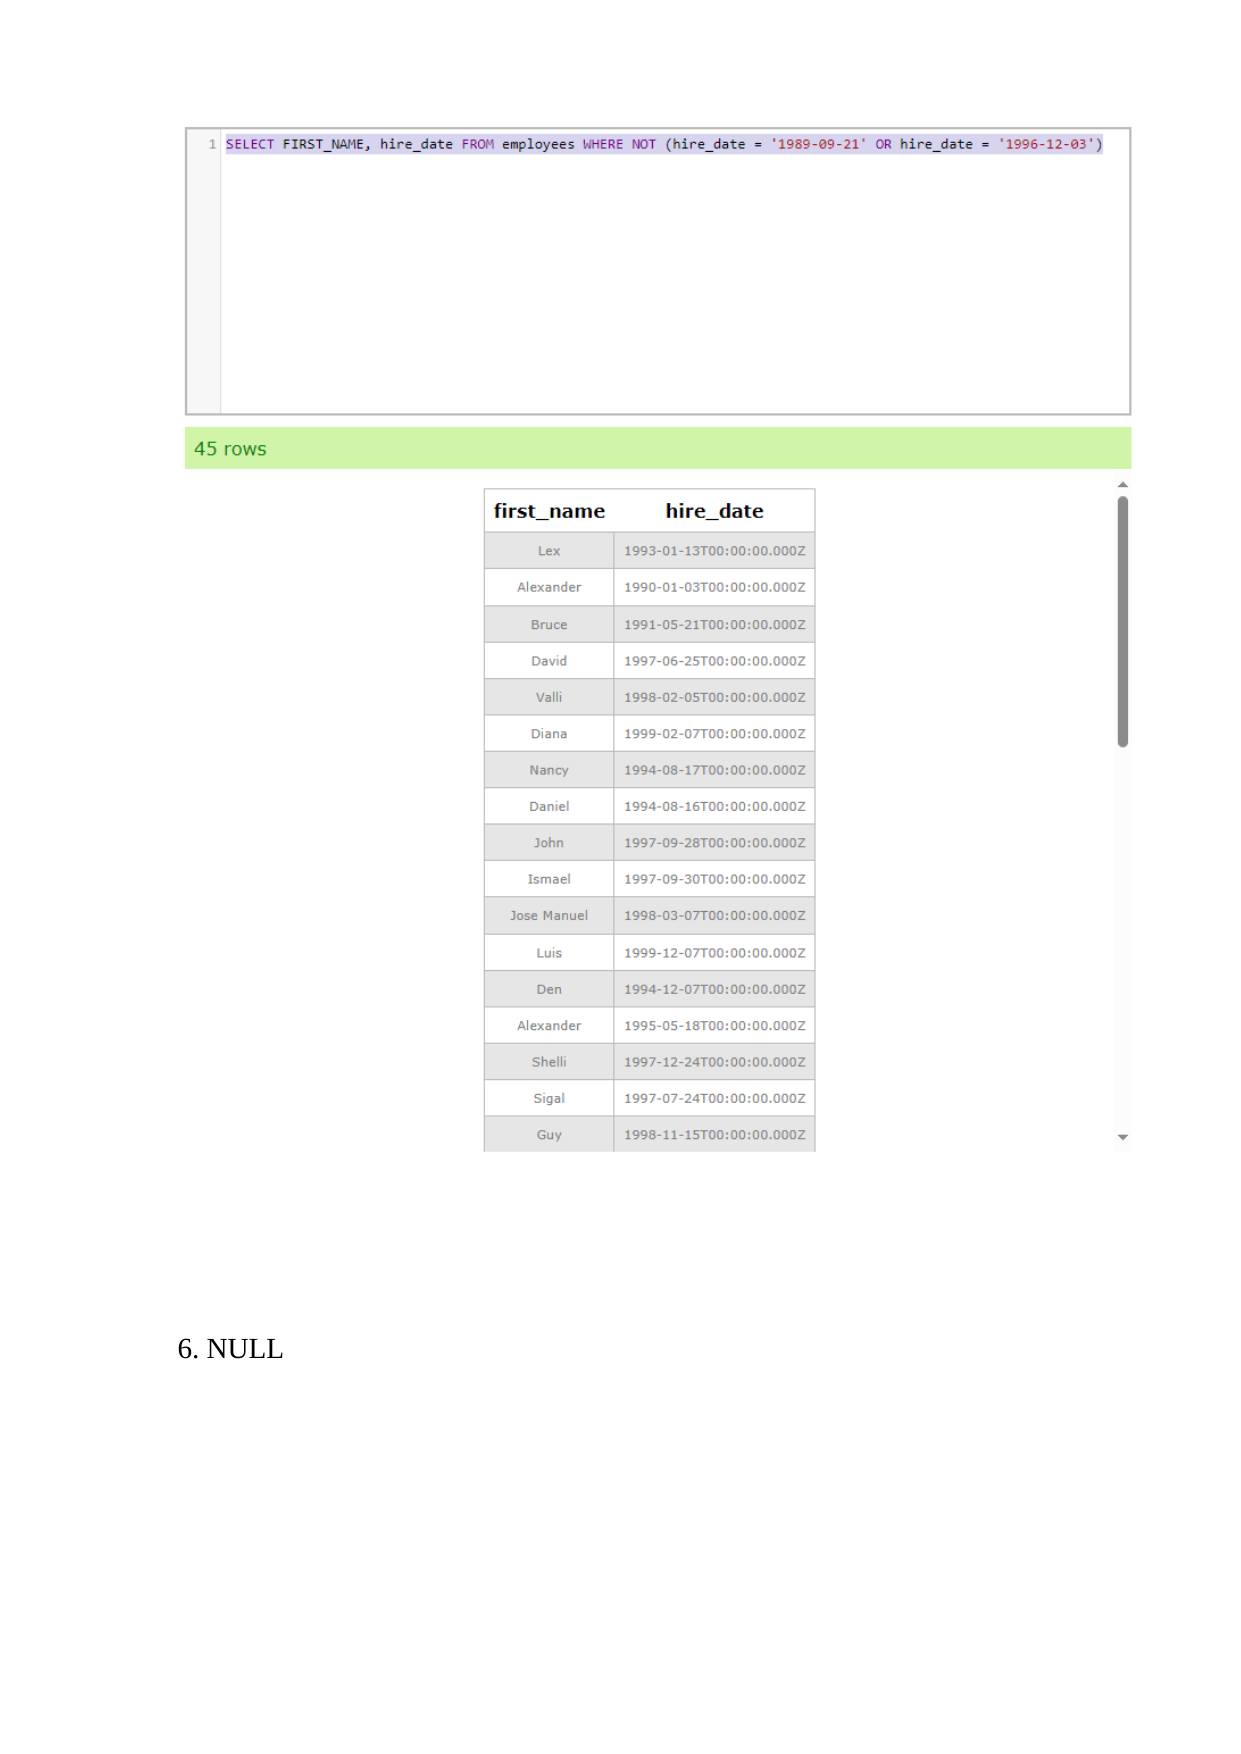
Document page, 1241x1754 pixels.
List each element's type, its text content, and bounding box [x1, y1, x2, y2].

picture [177, 118, 1152, 1170]
text 6. NULL [177, 1331, 1152, 1364]
